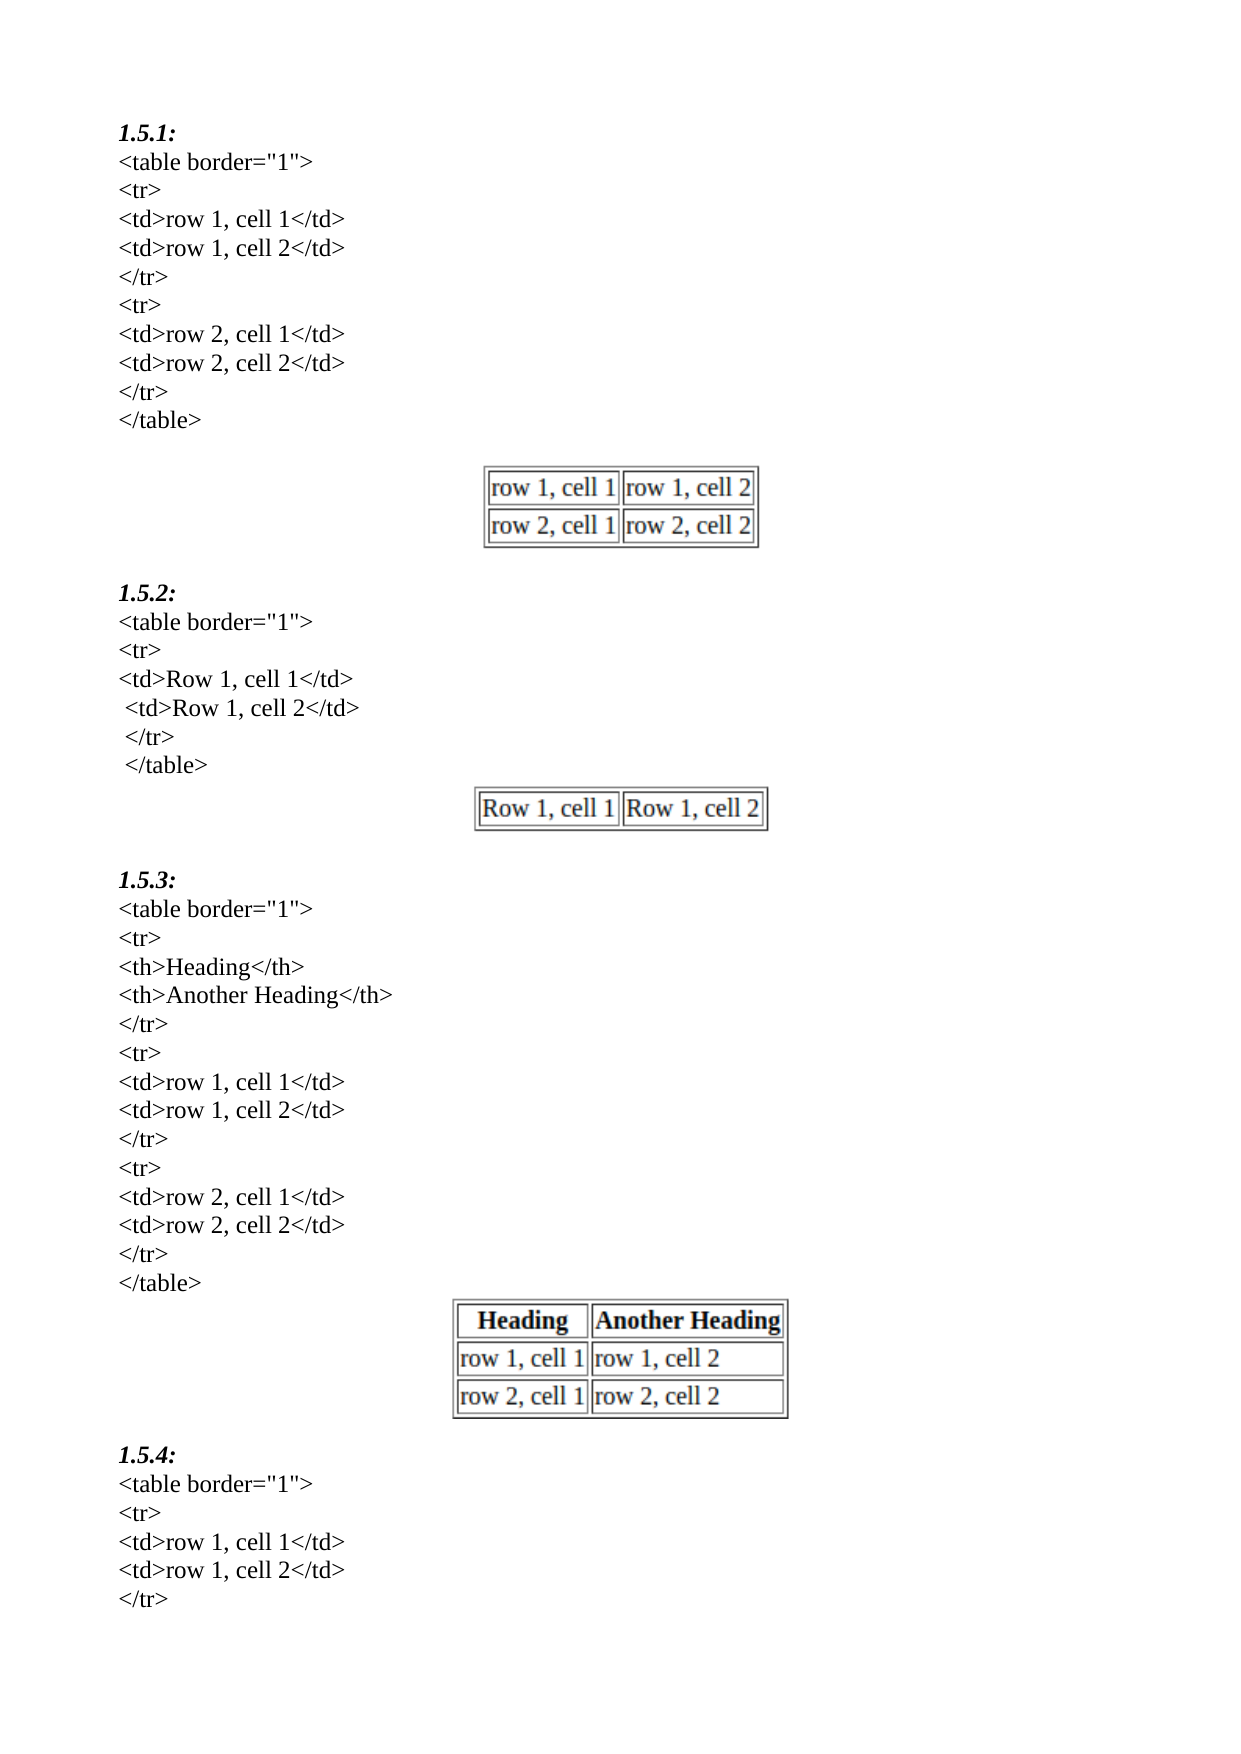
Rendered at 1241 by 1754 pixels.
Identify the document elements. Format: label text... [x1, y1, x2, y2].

text <td>row 1, cell 2</td> [118, 1096, 1122, 1124]
text 1.5.3: [118, 866, 1122, 894]
text <table border="1"> [118, 147, 1122, 176]
text <th>Another Heading</th> [118, 981, 1122, 1009]
text <td>row 1, cell 1</td> [118, 204, 1122, 233]
text <td>row 1, cell 1</td> [118, 1067, 1122, 1096]
text <tr> [118, 291, 1122, 319]
text <td>row 2, cell 2</td> [118, 348, 1122, 377]
text <td>Row 1, cell 2</td> [118, 693, 1122, 722]
text <td>row 1, cell 2</td> [118, 233, 1122, 262]
text 1.5.4: [118, 1441, 1122, 1469]
text </tr> [118, 1124, 1122, 1153]
text <tr> [118, 1498, 1122, 1527]
text <tr> [118, 176, 1122, 204]
text <td>row 1, cell 2</td> [118, 1556, 1122, 1584]
text <tr> [118, 923, 1122, 952]
text </tr> [118, 1009, 1122, 1038]
text <td>Row 1, cell 1</td> [118, 664, 1122, 693]
text <table border="1"> [118, 607, 1122, 636]
picture [476, 463, 764, 553]
text <td>row 2, cell 1</td> [118, 1182, 1122, 1211]
text </tr> [118, 1239, 1122, 1268]
text <th>Heading</th> [118, 952, 1122, 981]
text </tr> [118, 377, 1122, 406]
text <td>row 1, cell 1</td> [118, 1527, 1122, 1556]
text </table> [118, 1268, 1122, 1297]
text </tr> [118, 722, 1122, 751]
text <tr> [118, 636, 1122, 664]
text </table> [118, 406, 1122, 434]
text <tr> [118, 1038, 1122, 1067]
picture [462, 779, 778, 836]
text <td>row 2, cell 1</td> [118, 319, 1122, 348]
text <table border="1"> [118, 894, 1122, 923]
text <td>row 2, cell 2</td> [118, 1211, 1122, 1239]
text </tr> [118, 262, 1122, 291]
text <table border="1"> [118, 1469, 1122, 1498]
text </tr> [118, 1584, 1122, 1613]
text <tr> [118, 1153, 1122, 1182]
text 1.5.2: [118, 578, 1122, 607]
text 1.5.1: [118, 118, 1122, 147]
text </table> [118, 751, 1122, 779]
picture [448, 1296, 792, 1419]
